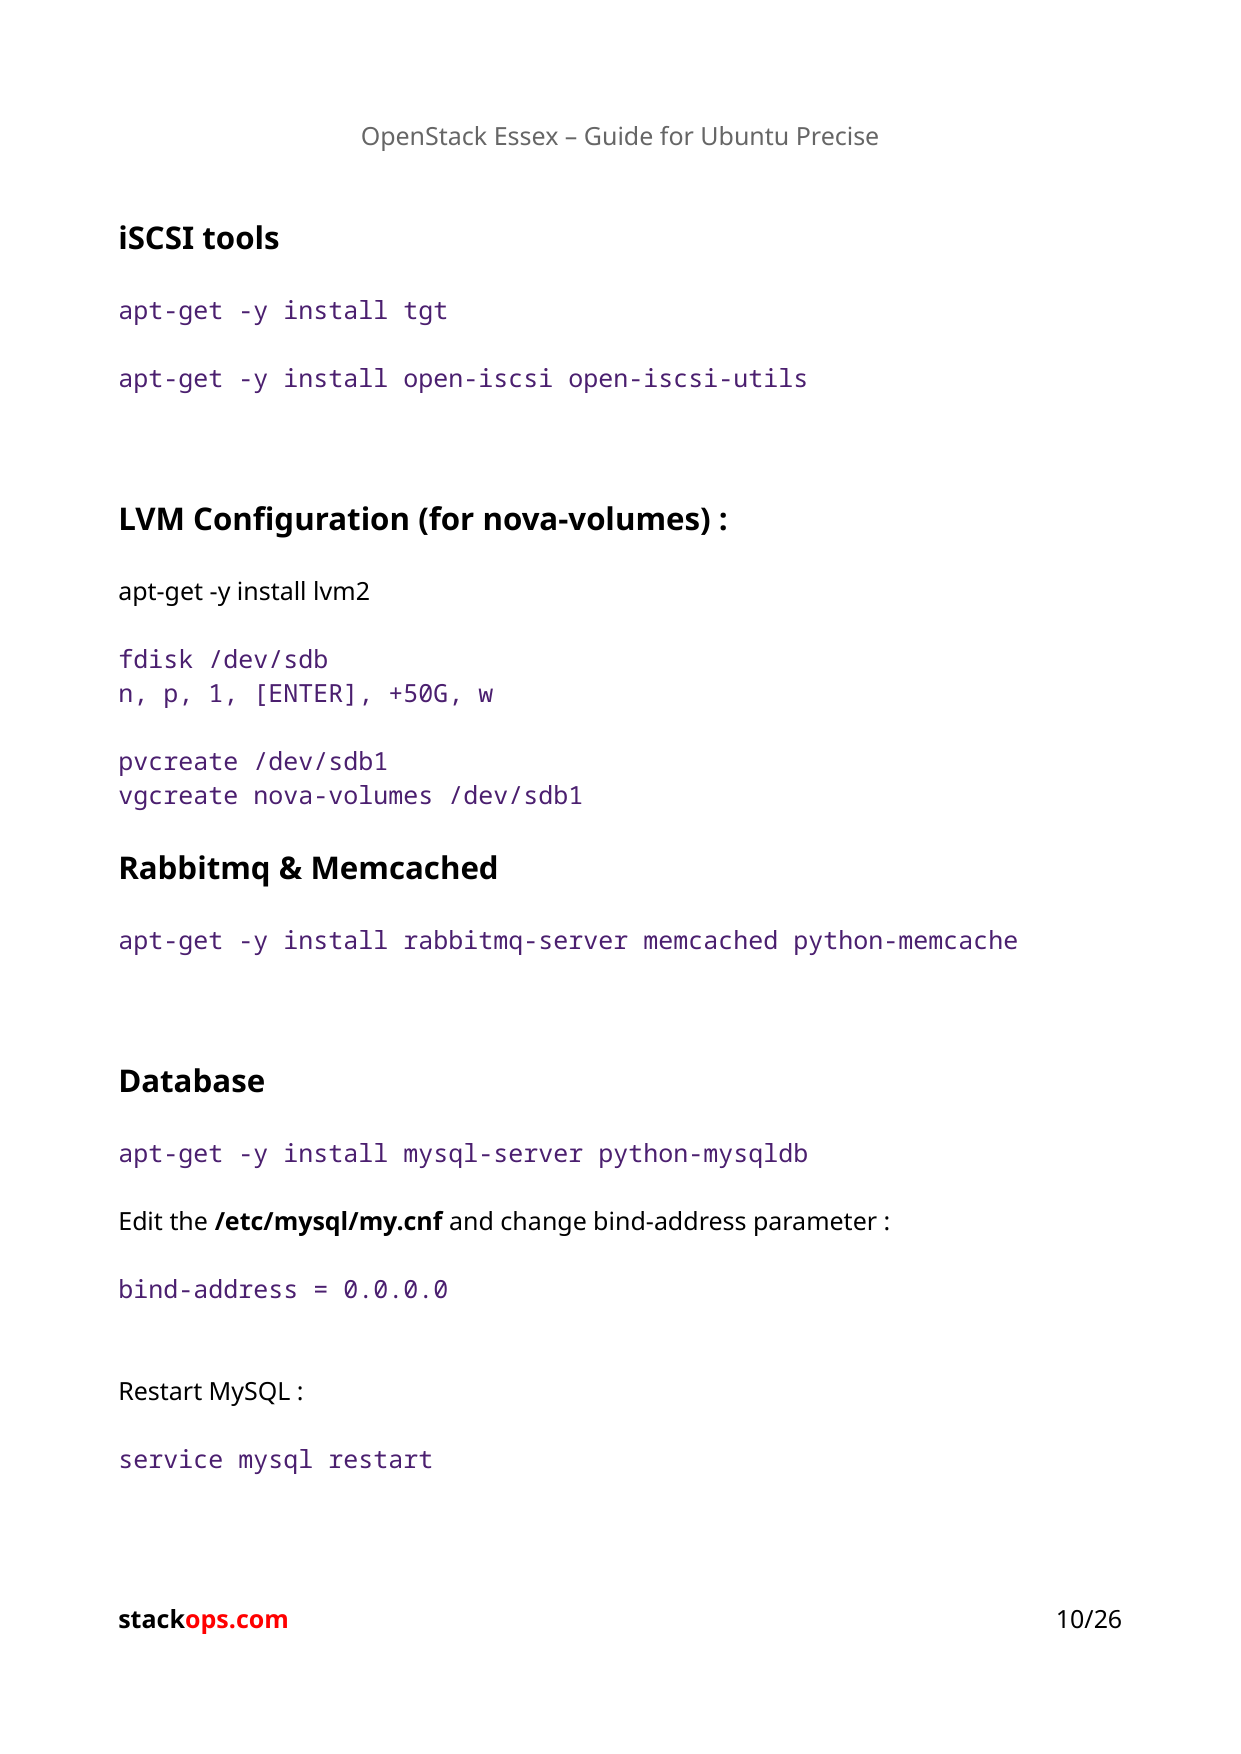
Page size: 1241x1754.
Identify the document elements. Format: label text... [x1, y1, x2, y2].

text service mysql restart [118, 1442, 1122, 1476]
text apt-get -y install open-iscsi open-iscsi-utils [118, 361, 1122, 394]
text Rabbitmq & Memcached [118, 846, 1122, 888]
text Restart MySQL : [118, 1374, 1122, 1408]
text pvcreate /dev/sdb1 [118, 744, 1122, 778]
text bind-address = 0.0.0.0 [118, 1272, 1122, 1306]
text fdisk /dev/sdb [118, 642, 1122, 676]
text Edit the /etc/mysql/my.cnf and change bind-address parameter : [118, 1204, 1122, 1238]
text n, p, 1, [ENTER], +50G, w [118, 676, 1122, 710]
text iSCSI tools [118, 216, 1122, 258]
text apt-get -y install lvm2 [118, 573, 1122, 607]
text apt-get -y install tgt [118, 292, 1122, 326]
text LVM Configuration (for nova-volumes) : [118, 497, 1122, 539]
text apt-get -y install mysql-server python-mysqldb [118, 1136, 1122, 1169]
text Database [118, 1059, 1122, 1101]
text vgcreate nova-volumes /dev/sdb1 [118, 778, 1122, 812]
text apt-get -y install rabbitmq-server memcached python-memcache [118, 923, 1122, 957]
